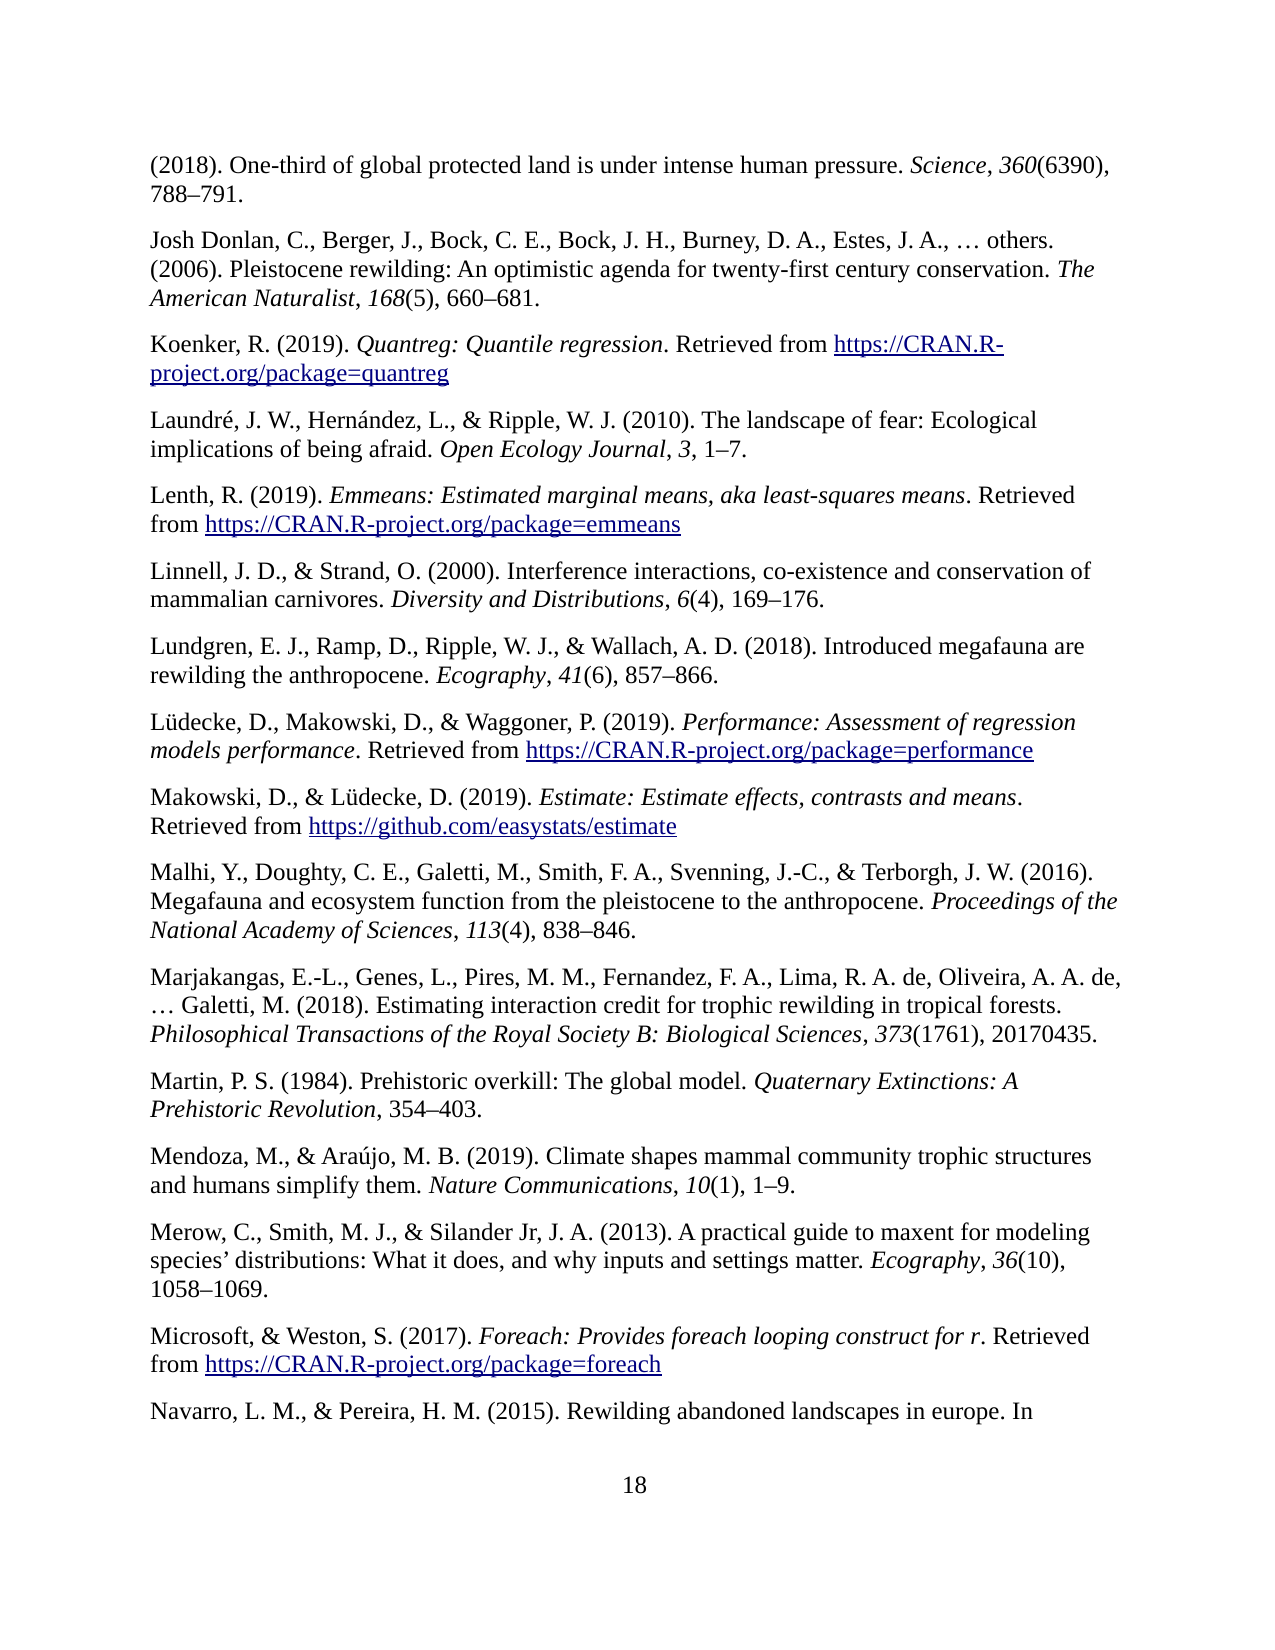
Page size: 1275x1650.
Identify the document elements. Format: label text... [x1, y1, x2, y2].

text Malhi, Y., Doughty, C. E., Galetti, M., Smith, F. A., Svenning, J.-C., & Terborgh, J. W. (2016). Megafauna and ecosystem function from the pleistocene to the anthropocene. Proceedings of the National Academy of Sciences, 113(4), 838–846. [150, 857, 1125, 944]
text Martin, P. S. (1984). Prehistoric overkill: The global model. Quaternary Extinctions: A Prehistoric Revolution, 354–403. [150, 1066, 1125, 1123]
text Linnell, J. D., & Strand, O. (2000). Interference interactions, co-existence and conservation of mammalian carnivores. Diversity and Distributions, 6(4), 169–176. [150, 556, 1125, 613]
text Merow, C., Smith, M. J., & Silander Jr, J. A. (2013). A practical guide to maxent for modeling species’ distributions: What it does, and why inputs and settings matter. Ecography, 36(10), 1058–1069. [150, 1217, 1125, 1303]
text Lundgren, E. J., Ramp, D., Ripple, W. J., & Wallach, A. D. (2018). Introduced megafauna are rewilding the anthropocene. Ecography, 41(6), 857–866. [150, 631, 1125, 689]
text Koenker, R. (2019). Quantreg: Quantile regression. Retrieved from https://CRAN.R-project.org/package=quantreg [150, 329, 1125, 387]
text (2018). One-third of global protected land is under intense human pressure. Science, 360(6390), 788–791. [150, 150, 1125, 207]
text Lenth, R. (2019). Emmeans: Estimated marginal means, aka least-squares means. Retrieved from https://CRAN.R-project.org/package=emmeans [150, 480, 1125, 538]
text Mendoza, M., & Araújo, M. B. (2019). Climate shapes mammal community trophic structures and humans simplify them. Nature Communications, 10(1), 1–9. [150, 1141, 1125, 1199]
text Laundré, J. W., Hernández, L., & Ripple, W. J. (2010). The landscape of fear: Ecological implications of being afraid. Open Ecology Journal, 3, 1–7. [150, 405, 1125, 462]
text Navarro, L. M., & Pereira, H. M. (2015). Rewilding abandoned landscapes in europe. In [150, 1396, 1125, 1425]
text Makowski, D., & Lüdecke, D. (2019). Estimate: Estimate effects, contrasts and means. Retrieved from https://github.com/easystats/estimate [150, 782, 1125, 839]
text Microsoft, & Weston, S. (2017). Foreach: Provides foreach looping construct for r. Retrieved from https://CRAN.R-project.org/package=foreach [150, 1321, 1125, 1378]
text Lüdecke, D., Makowski, D., & Waggoner, P. (2019). Performance: Assessment of regression models performance. Retrieved from https://CRAN.R-project.org/package=performance [150, 707, 1125, 764]
text Marjakangas, E.-L., Genes, L., Pires, M. M., Fernandez, F. A., Lima, R. A. de, Oliveira, A. A. de, … Galetti, M. (2018). Estimating interaction credit for trophic rewilding in tropical forests. Philosophical Transactions of the Royal Society B: Biological Sciences, 373(1761), 20170435. [150, 962, 1125, 1048]
text Josh Donlan, C., Berger, J., Bock, C. E., Bock, J. H., Burney, D. A., Estes, J. A., … others. (2006). Pleistocene rewilding: An optimistic agenda for twenty-first century conservation. The American Naturalist, 168(5), 660–681. [150, 225, 1125, 312]
